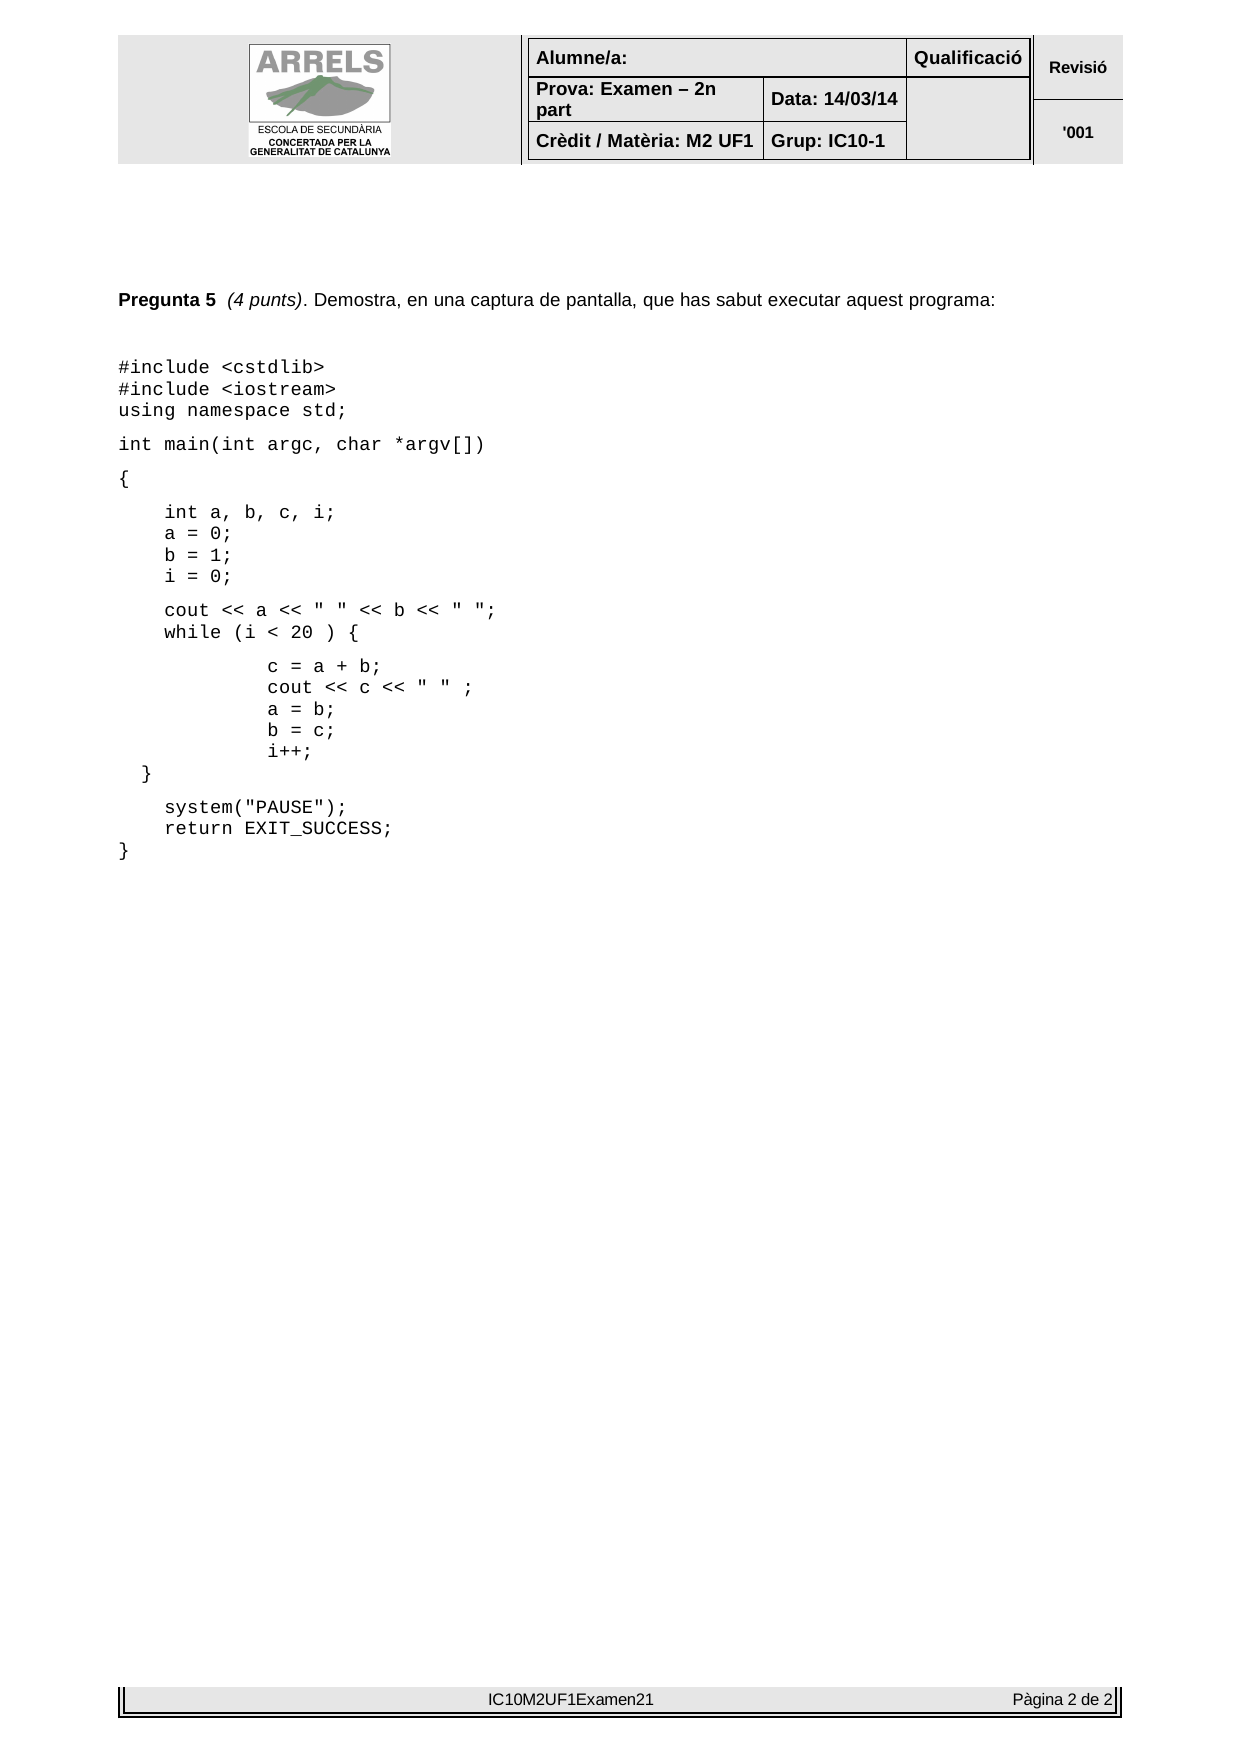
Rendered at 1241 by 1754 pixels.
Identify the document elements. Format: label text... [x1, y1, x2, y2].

text system("PAUSE"); return EXIT_SUCCESS; } [118, 797, 1122, 862]
text cout << a << " " << b << " "; while (i < 20 ) { [118, 601, 1122, 643]
picture [248, 43, 391, 157]
text #include <cstdlib> #include <iostream> using namespace std; [118, 357, 1122, 422]
text c = a + b; cout << c << " " ; a = b; b = c; i++; } [118, 656, 1122, 785]
text int main(int argc, char *argv[]) [118, 434, 1122, 456]
text { [118, 468, 1122, 490]
text Pregunta 5 (4 punts). Demostra, en una captura de pantalla, que has sabut executar aquest programa: [118, 289, 1122, 311]
text int a, b, c, i; a = 0; b = 1; i = 0; [118, 502, 1122, 588]
